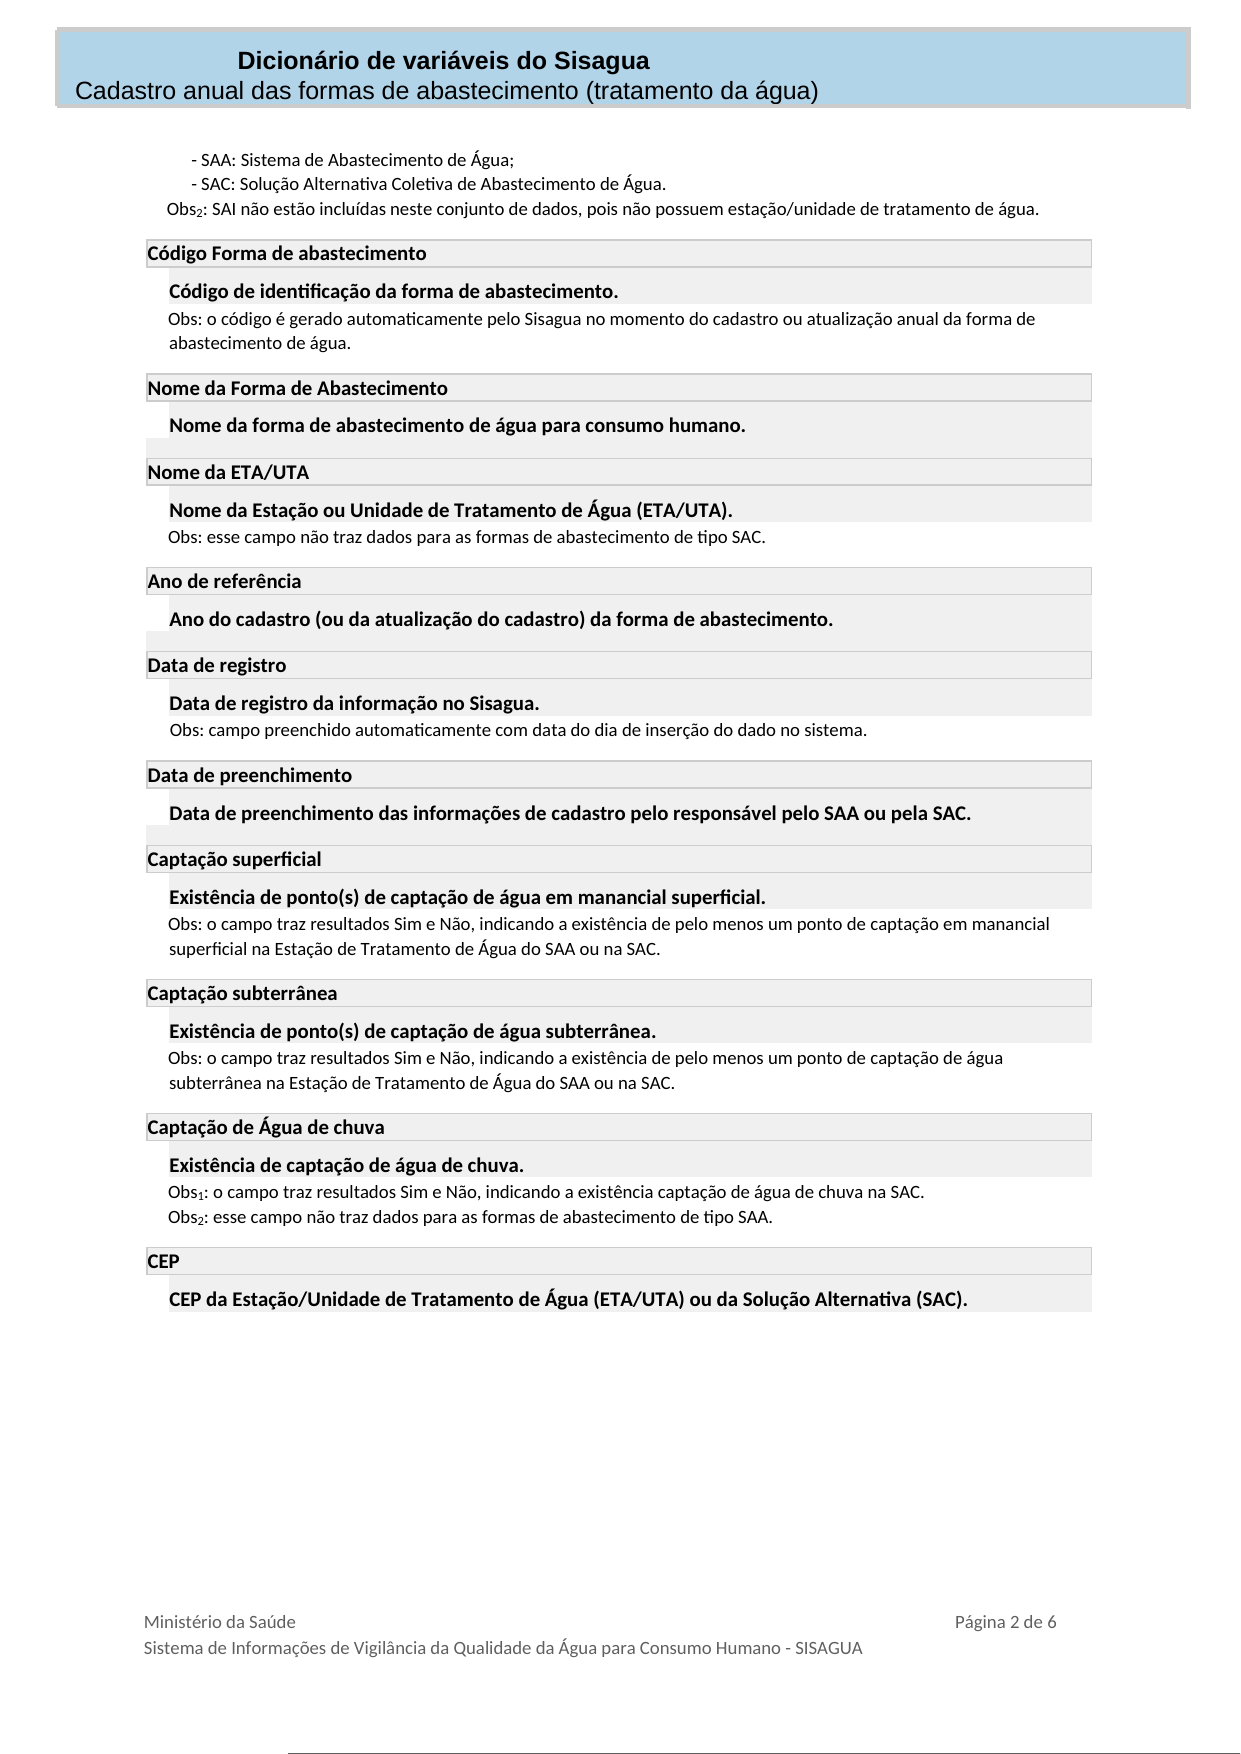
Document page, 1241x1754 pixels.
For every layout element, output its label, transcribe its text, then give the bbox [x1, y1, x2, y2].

subtitle Ano de referência [148, 568, 1091, 594]
text Obs: o código é gerado automaticamente pelo Sisagua no momento do cadastro ou atualização anual da forma de abastecimento de água. [168, 307, 1093, 354]
subtitle Data de registro [148, 652, 1091, 678]
text Obs: o campo traz resultados Sim e Não, indicando a existência de pelo menos um ponto de captação em manancial superficial na Estação de Tratamento de Água do SAA ou na SAC. [168, 912, 1093, 960]
subtitle CEP da Estação/Unidade de Tratamento de Água (ETA/UTA) ou da Solução Alternativa (SAC). [169, 1286, 1092, 1312]
subtitle Captação de Água de chuva [148, 1114, 1091, 1140]
text - SAC: Solução Alternativa Coletiva de Abastecimento de Água. [191, 173, 1093, 196]
text Obs2: esse campo não traz dados para as formas de abastecimento de tipo SAA. [168, 1205, 1093, 1228]
subtitle Código Forma de abastecimento [148, 241, 1091, 266]
subtitle Existência de captação de água de chuva. [169, 1152, 1092, 1177]
subtitle Ano do cadastro (ou da atualização do cadastro) da forma de abastecimento. [169, 606, 1092, 631]
subtitle Data de registro da informação no Sisagua. [169, 690, 1092, 716]
subtitle Captação superficial [148, 846, 1091, 872]
text Obs: esse campo não traz dados para as formas de abastecimento de tipo SAC. [168, 525, 1093, 548]
subtitle Código de identificação da forma de abastecimento. [169, 278, 1092, 304]
text Obs: o campo traz resultados Sim e Não, indicando a existência de pelo menos um ponto de captação de água subterrânea na Estação de Tratamento de Água do SAA ou na SAC. [168, 1046, 1093, 1094]
subtitle Nome da ETA/UTA [148, 459, 1091, 484]
subtitle Existência de ponto(s) de captação de água em manancial superficial. [169, 884, 1092, 909]
subtitle CEP [148, 1248, 1091, 1274]
subtitle Nome da Estação ou Unidade de Tratamento de Água (ETA/UTA). [169, 497, 1092, 522]
subtitle Data de preenchimento das informações de cadastro pelo responsável pelo SAA ou pela SAC. [169, 800, 1092, 825]
subtitle Existência de ponto(s) de captação de água subterrânea. [169, 1018, 1092, 1043]
text - SAA: Sistema de Abastecimento de Água; [191, 148, 1093, 171]
text Obs2: SAI não estão incluídas neste conjunto de dados, pois não possuem estação/unidade de tratamento de água. [167, 197, 1093, 220]
subtitle Data de preenchimento [148, 762, 1091, 787]
text Obs1: o campo traz resultados Sim e Não, indicando a existência captação de água de chuva na SAC. [168, 1180, 1093, 1203]
text Obs: campo preenchido automaticamente com data do dia de inserção do dado no sistema. [169, 718, 1092, 741]
subtitle Nome da Forma de Abastecimento [148, 375, 1091, 400]
subtitle Captação subterrânea [148, 980, 1091, 1006]
subtitle Nome da forma de abastecimento de água para consumo humano. [169, 412, 1092, 438]
